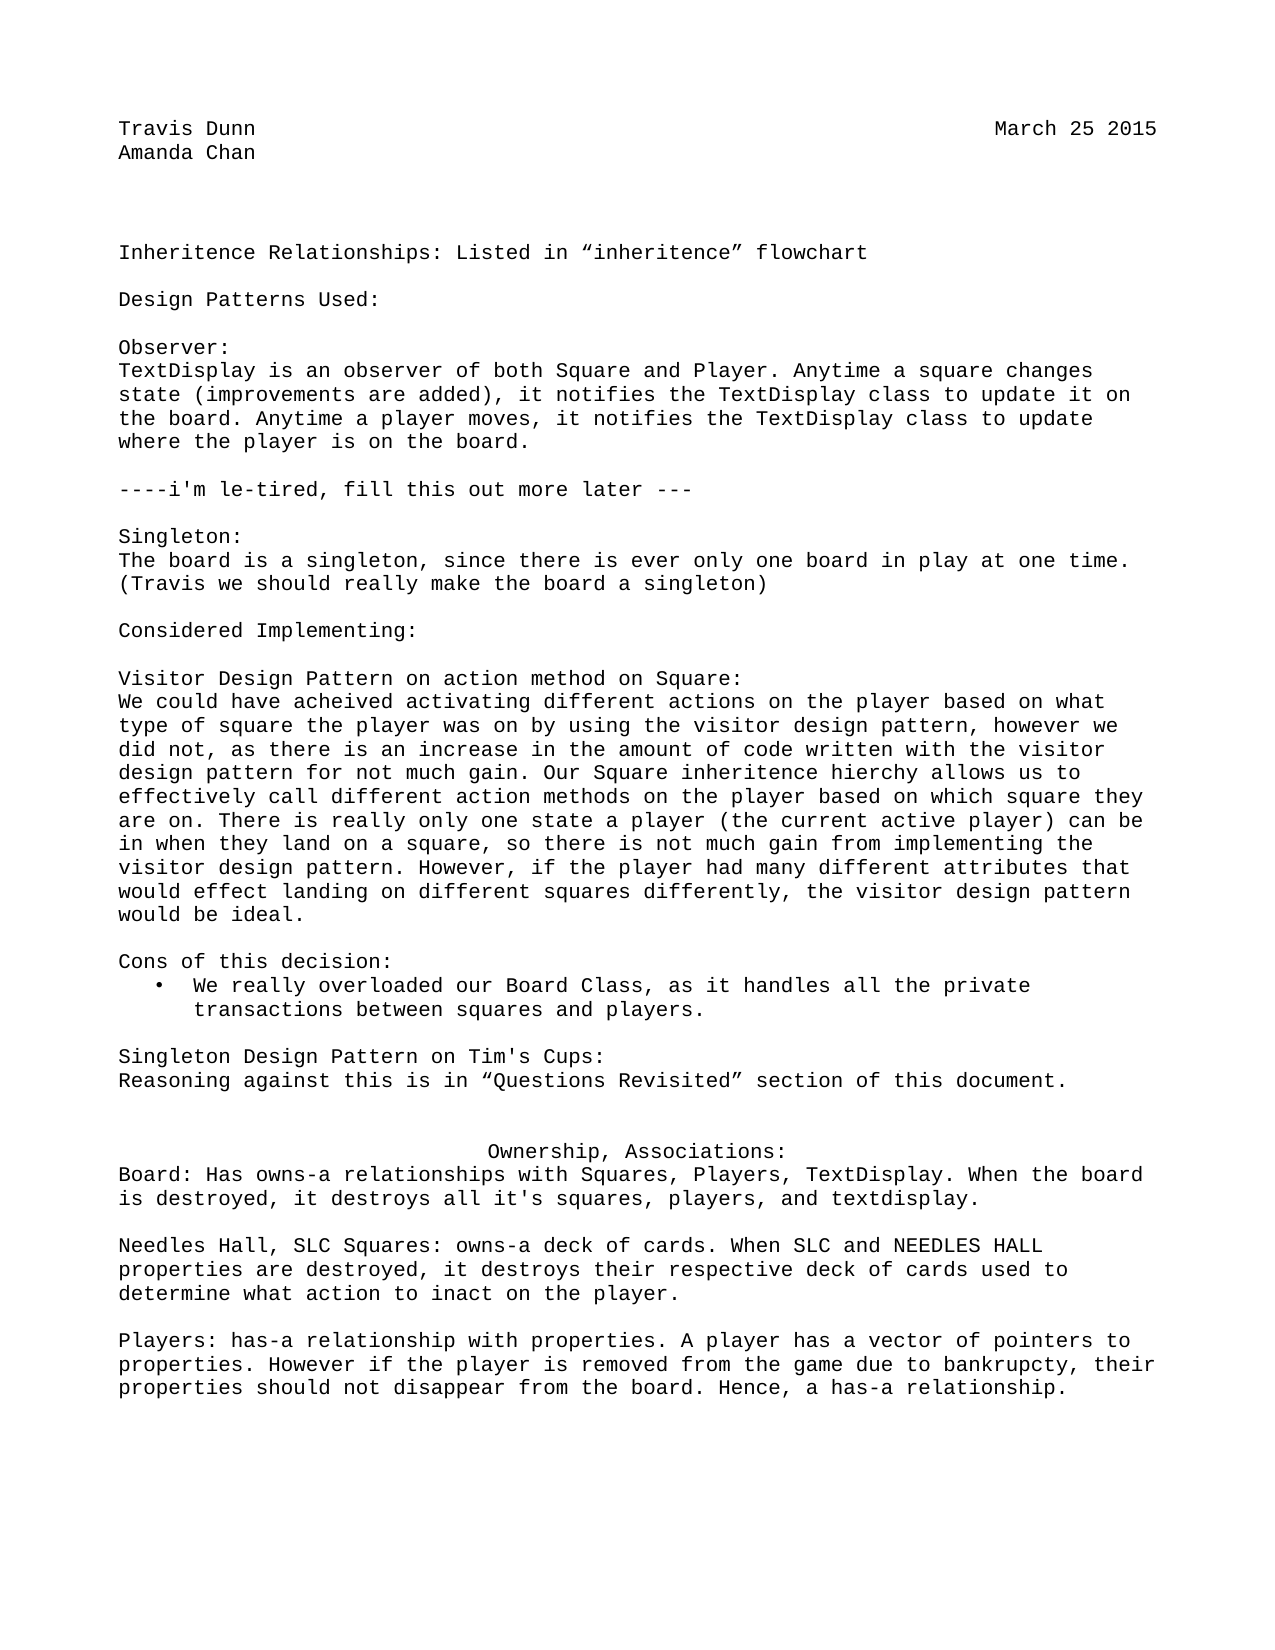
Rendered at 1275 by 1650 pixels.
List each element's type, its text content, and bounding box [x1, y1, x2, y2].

text Reasoning against this is in “Questions Revisited” section of this document. [118, 1070, 1157, 1093]
text Ownership, Associations: [118, 1141, 1157, 1164]
list We really overloaded our Board Class, as it handles all the private transactions between squares and players. [156, 975, 1157, 1022]
text Singleton Design Pattern on Tim's Cups: [118, 1046, 1157, 1070]
text Observer: [118, 337, 1157, 360]
text The board is a singleton, since there is ever only one board in play at one time. [118, 549, 1157, 573]
text Design Patterns Used: [118, 289, 1157, 313]
text Board: Has owns-a relationships with Squares, Players, TextDisplay. When the board is destroyed, it destroys all it's squares, players, and textdisplay. [118, 1164, 1157, 1212]
text (Travis we should really make the board a singleton) [118, 573, 1157, 597]
text Visitor Design Pattern on action method on Square: [118, 668, 1157, 691]
text Singleton: [118, 526, 1157, 549]
text Inheritence Relationships: Listed in “inheritence” flowchart [118, 242, 1157, 266]
text TextDisplay is an observer of both Square and Player. Anytime a square changes state (improvements are added), it notifies the TextDisplay class to update it on the board. Anytime a player moves, it notifies the TextDisplay class to update where the player is on the board. [118, 360, 1157, 455]
text Players: has-a relationship with properties. A player has a vector of pointers to properties. However if the player is removed from the game due to bankrupcty, their properties should not disappear from the board. Hence, a has-a relationship. [118, 1330, 1157, 1401]
text Considered Implementing: [118, 621, 1157, 644]
text ----i'm le-tired, fill this out more later --- [118, 479, 1157, 502]
text Needles Hall, SLC Squares: owns-a deck of cards. When SLC and NEEDLES HALL properties are destroyed, it destroys their respective deck of cards used to determine what action to inact on the player. [118, 1235, 1157, 1306]
text Cons of this decision: [118, 952, 1157, 975]
text We could have acheived activating different actions on the player based on what type of square the player was on by using the visitor design pattern, however we did not, as there is an increase in the amount of code written with the visitor design pattern for not much gain. Our Square inheritence hierchy allows us to effectively call different action methods on the player based on which square they are on. There is really only one state a player (the current active player) can be in when they land on a square, so there is not much gain from implementing the visitor design pattern. However, if the player had many different attributes that would effect landing on different squares differently, the visitor design pattern would be ideal. [118, 691, 1157, 928]
